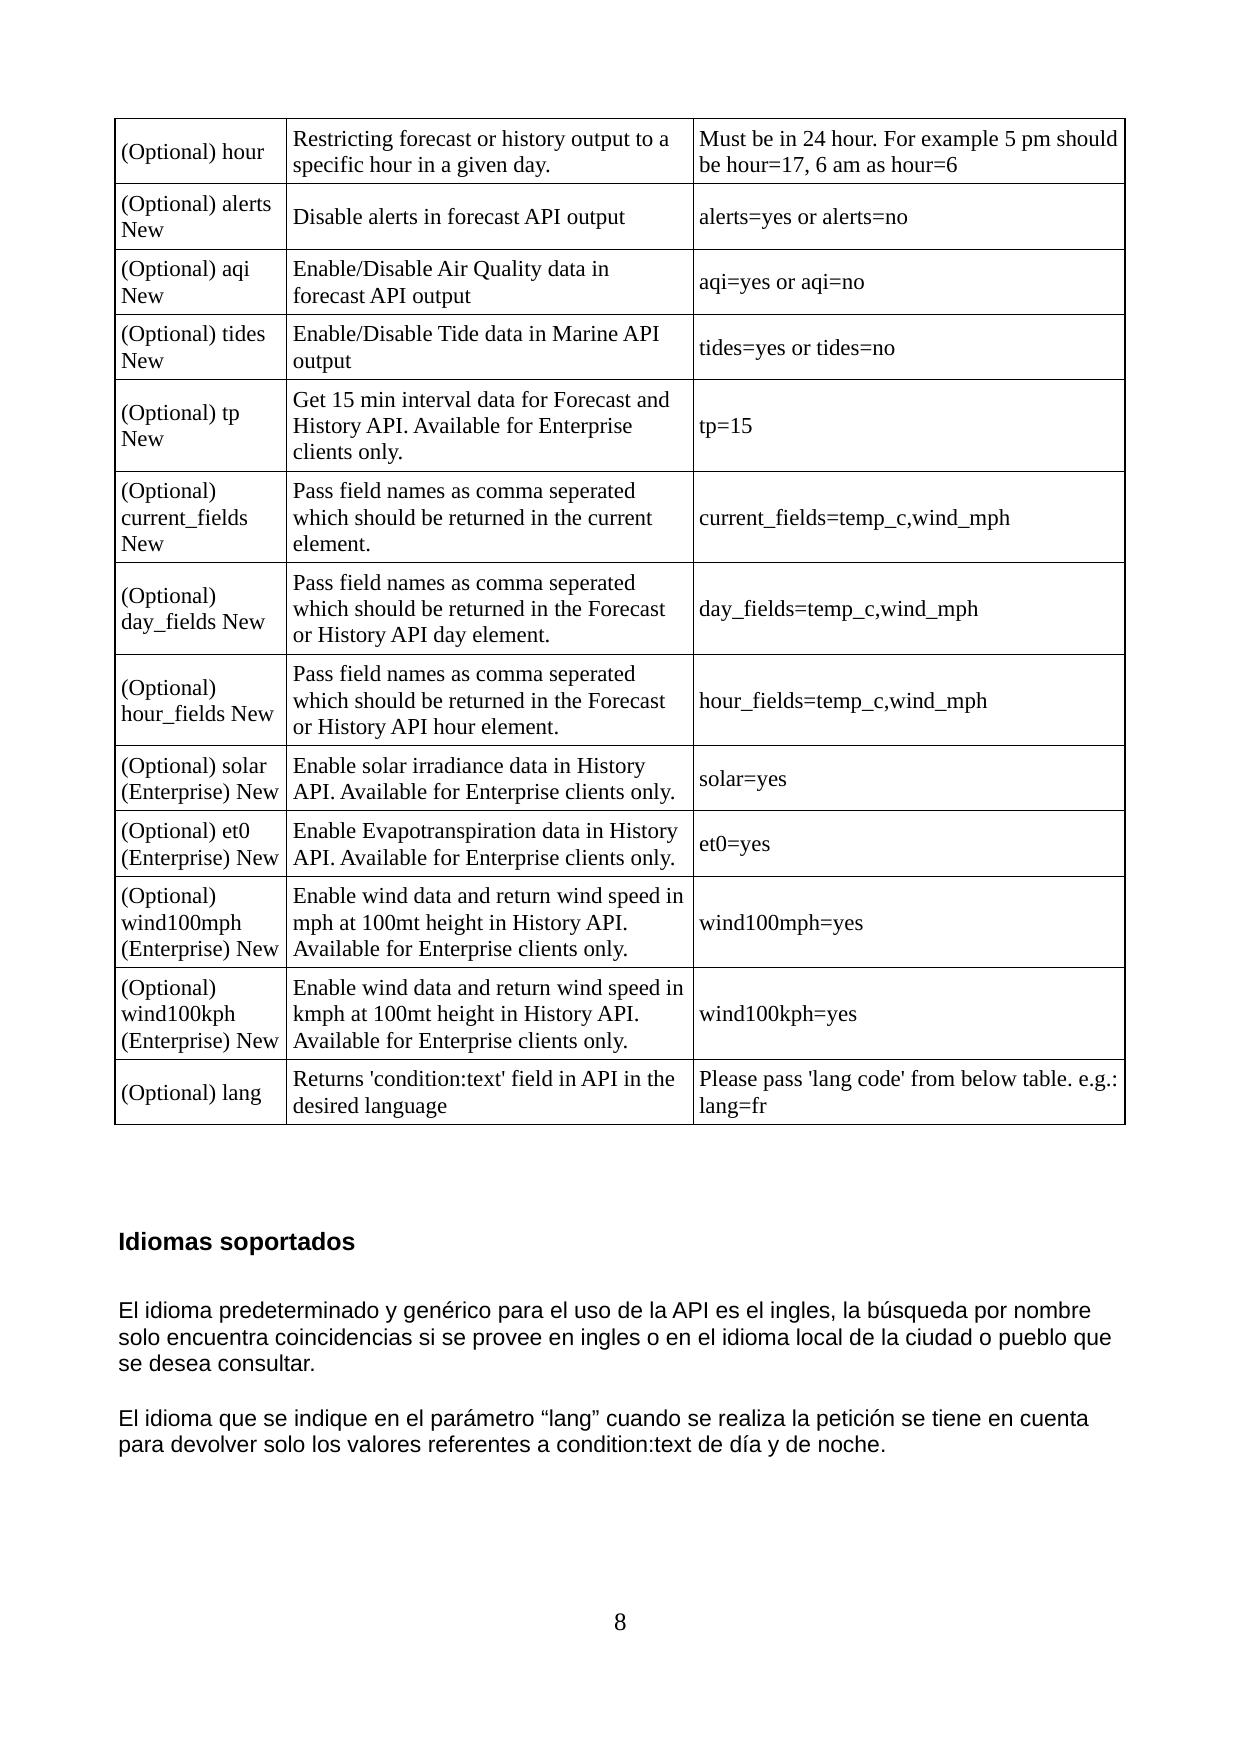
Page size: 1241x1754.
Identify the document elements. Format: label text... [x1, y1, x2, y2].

table_cell Pass field names as comma seperated which should be returned in the Forecast or History API day element. [287, 563, 693, 654]
table_cell Pass field names as comma seperated which should be returned in the current element. [287, 472, 693, 562]
table_cell (Optional) lang [116, 1060, 286, 1124]
text El idioma predeterminado y genérico para el uso de la API es el ingles, la búsqueda por nombre solo encuentra coincidencias si se provee en ingles o en el idioma local de la ciudad o pueblo que se desea consultar. [118, 1297, 1122, 1376]
table_cell wind100kph=yes [694, 968, 1124, 1059]
subtitle Idiomas soportados [118, 1227, 1122, 1256]
table_cell (Optional) hour_fields New [116, 655, 286, 745]
table_cell (Optional) day_fields New [116, 563, 286, 654]
table_cell (Optional) wind100mph (Enterprise) New [116, 877, 286, 967]
table_cell Please pass 'lang code' from below table. e.g.: lang=fr [694, 1060, 1124, 1124]
table_cell wind100mph=yes [694, 877, 1124, 967]
table_cell Get 15 min interval data for Forecast and History API. Available for Enterprise clients only. [287, 380, 693, 471]
table_cell (Optional) tides New [116, 315, 286, 379]
table_cell tp=15 [694, 380, 1124, 471]
table_cell Enable wind data and return wind speed in mph at 100mt height in History API. Available for Enterprise clients only. [287, 877, 693, 967]
table_cell Restricting forecast or history output to a specific hour in a given day. [287, 119, 693, 183]
table_cell (Optional) tp New [116, 380, 286, 471]
table_cell (Optional) alerts New [116, 184, 286, 248]
table_cell hour_fields=temp_c,wind_mph [694, 655, 1124, 745]
table_cell Disable alerts in forecast API output [287, 184, 693, 248]
table_cell (Optional) aqi New [116, 250, 286, 314]
table_cell alerts=yes or alerts=no [694, 184, 1124, 248]
table_cell Enable/Disable Air Quality data in forecast API output [287, 250, 693, 314]
table_cell (Optional) et0 (Enterprise) New [116, 811, 286, 876]
table_cell Enable solar irradiance data in History API. Available for Enterprise clients only. [287, 746, 693, 810]
table_cell (Optional) current_fields New [116, 472, 286, 562]
table_cell Pass field names as comma seperated which should be returned in the Forecast or History API hour element. [287, 655, 693, 745]
table_cell tides=yes or tides=no [694, 315, 1124, 379]
table_cell Enable Evapotranspiration data in History API. Available for Enterprise clients only. [287, 811, 693, 876]
table_cell et0=yes [694, 811, 1124, 876]
table_cell aqi=yes or aqi=no [694, 250, 1124, 314]
table_cell (Optional) solar (Enterprise) New [116, 746, 286, 810]
table_cell Enable/Disable Tide data in Marine API output [287, 315, 693, 379]
table_cell solar=yes [694, 746, 1124, 810]
table_cell day_fields=temp_c,wind_mph [694, 563, 1124, 654]
table_cell (Optional) wind100kph (Enterprise) New [116, 968, 286, 1059]
table_cell Must be in 24 hour. For example 5 pm should be hour=17, 6 am as hour=6 [694, 119, 1124, 183]
table_cell current_fields=temp_c,wind_mph [694, 472, 1124, 562]
table_cell Enable wind data and return wind speed in kmph at 100mt height in History API. Available for Enterprise clients only. [287, 968, 693, 1059]
table_cell (Optional) hour [116, 119, 286, 183]
table_cell Returns 'condition:text' field in API in the desired language [287, 1060, 693, 1124]
text El idioma que se indique en el parámetro “lang” cuando se realiza la petición se tiene en cuenta para devolver solo los valores referentes a condition:text de día y de noche. [118, 1405, 1122, 1458]
